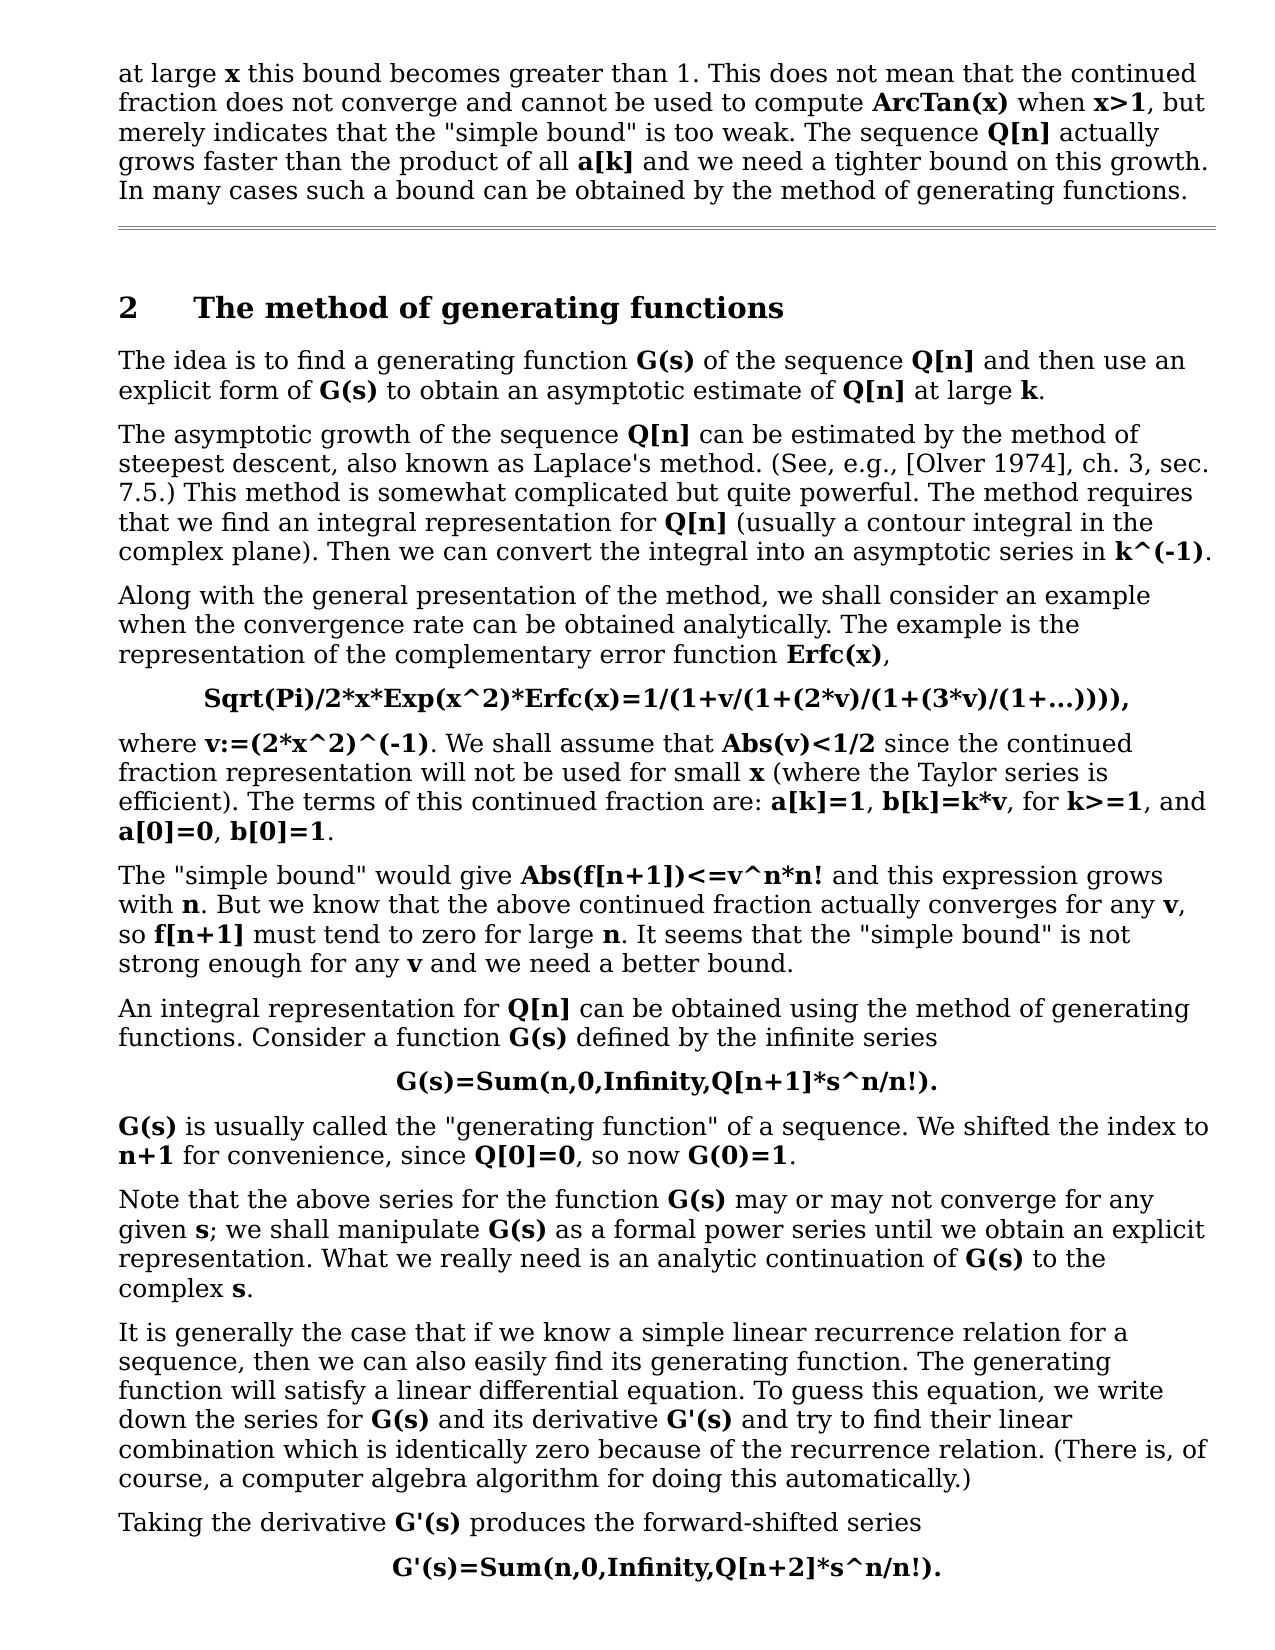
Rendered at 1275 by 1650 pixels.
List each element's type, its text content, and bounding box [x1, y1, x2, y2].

text The idea is to find a generating function G(s) of the sequence Q[n] and then use an explicit form of G(s) to obtain an asymptotic estimate of Q[n] at large k. [118, 346, 1216, 405]
text where v:=(2*x^2)^(-1). We shall assume that Abs(v)<1/2 since the continued fraction representation will not be used for small x (where the Taylor series is efficient). The terms of this continued fraction are: a[k]=1, b[k]=k*v, for k>=1, and a[0]=0, b[0]=1. [118, 729, 1216, 846]
subtitle The method of generating functions [118, 291, 1216, 325]
text Taking the derivative G'(s) produces the forward-shifted series [118, 1508, 1216, 1538]
text Sqrt(Pi)/2*x*Exp(x^2)*Erfc(x)=1/(1+v/(1+(2*v)/(1+(3*v)/(1+...)))), [118, 684, 1216, 714]
text The asymptotic growth of the sequence Q[n] can be estimated by the method of steepest descent, also known as Laplace's method. (See, e.g., [Olver 1974], ch. 3, sec. 7.5.) This method is somewhat complicated but quite powerful. The method requires that we find an integral representation for Q[n] (usually a contour integral in the complex plane). Then we can convert the integral into an asymptotic series in k^(-1). [118, 420, 1216, 567]
text It is generally the case that if we know a simple linear recurrence relation for a sequence, then we can also easily find its generating function. The generating function will satisfy a linear differential equation. To guess this equation, we write down the series for G(s) and its derivative G'(s) and try to find their linear combination which is identically zero because of the recurrence relation. (There is, of course, a computer algebra algorithm for doing this automatically.) [118, 1318, 1216, 1493]
text An integral representation for Q[n] can be obtained using the method of generating functions. Consider a function G(s) defined by the infinite series [118, 994, 1216, 1052]
text The "simple bound" would give Abs(f[n+1])<=v^n*n! and this expression grows with n. But we know that the above continued fraction actually converges for any v, so f[n+1] must tend to zero for large n. It seems that the "simple bound" is not strong enough for any v and we need a better bound. [118, 861, 1216, 979]
text Along with the general presentation of the method, we shall consider an example when the convergence rate can be obtained analytically. The example is the representation of the complementary error function Erfc(x), [118, 582, 1216, 669]
text G(s) is usually called the "generating function" of a sequence. We shifted the index to n+1 for convenience, since Q[0]=0, so now G(0)=1. [118, 1112, 1216, 1171]
text G(s)=Sum(n,0,Infinity,Q[n+1]*s^n/n!). [118, 1067, 1216, 1097]
text Note that the above series for the function G(s) may or may not converge for any given s; we shall manipulate G(s) as a formal power series until we obtain an explicit representation. What we really need is an analytic continuation of G(s) to the complex s. [118, 1186, 1216, 1303]
text at large x this bound becomes greater than 1. This does not mean that the continued fraction does not converge and cannot be used to compute ArcTan(x) when x>1, but merely indicates that the "simple bound" is too weak. The sequence Q[n] actually grows faster than the product of all a[k] and we need a tighter bound on this growth. In many cases such a bound can be obtained by the method of generating functions. [118, 59, 1216, 206]
text G'(s)=Sum(n,0,Infinity,Q[n+2]*s^n/n!). [118, 1553, 1216, 1582]
